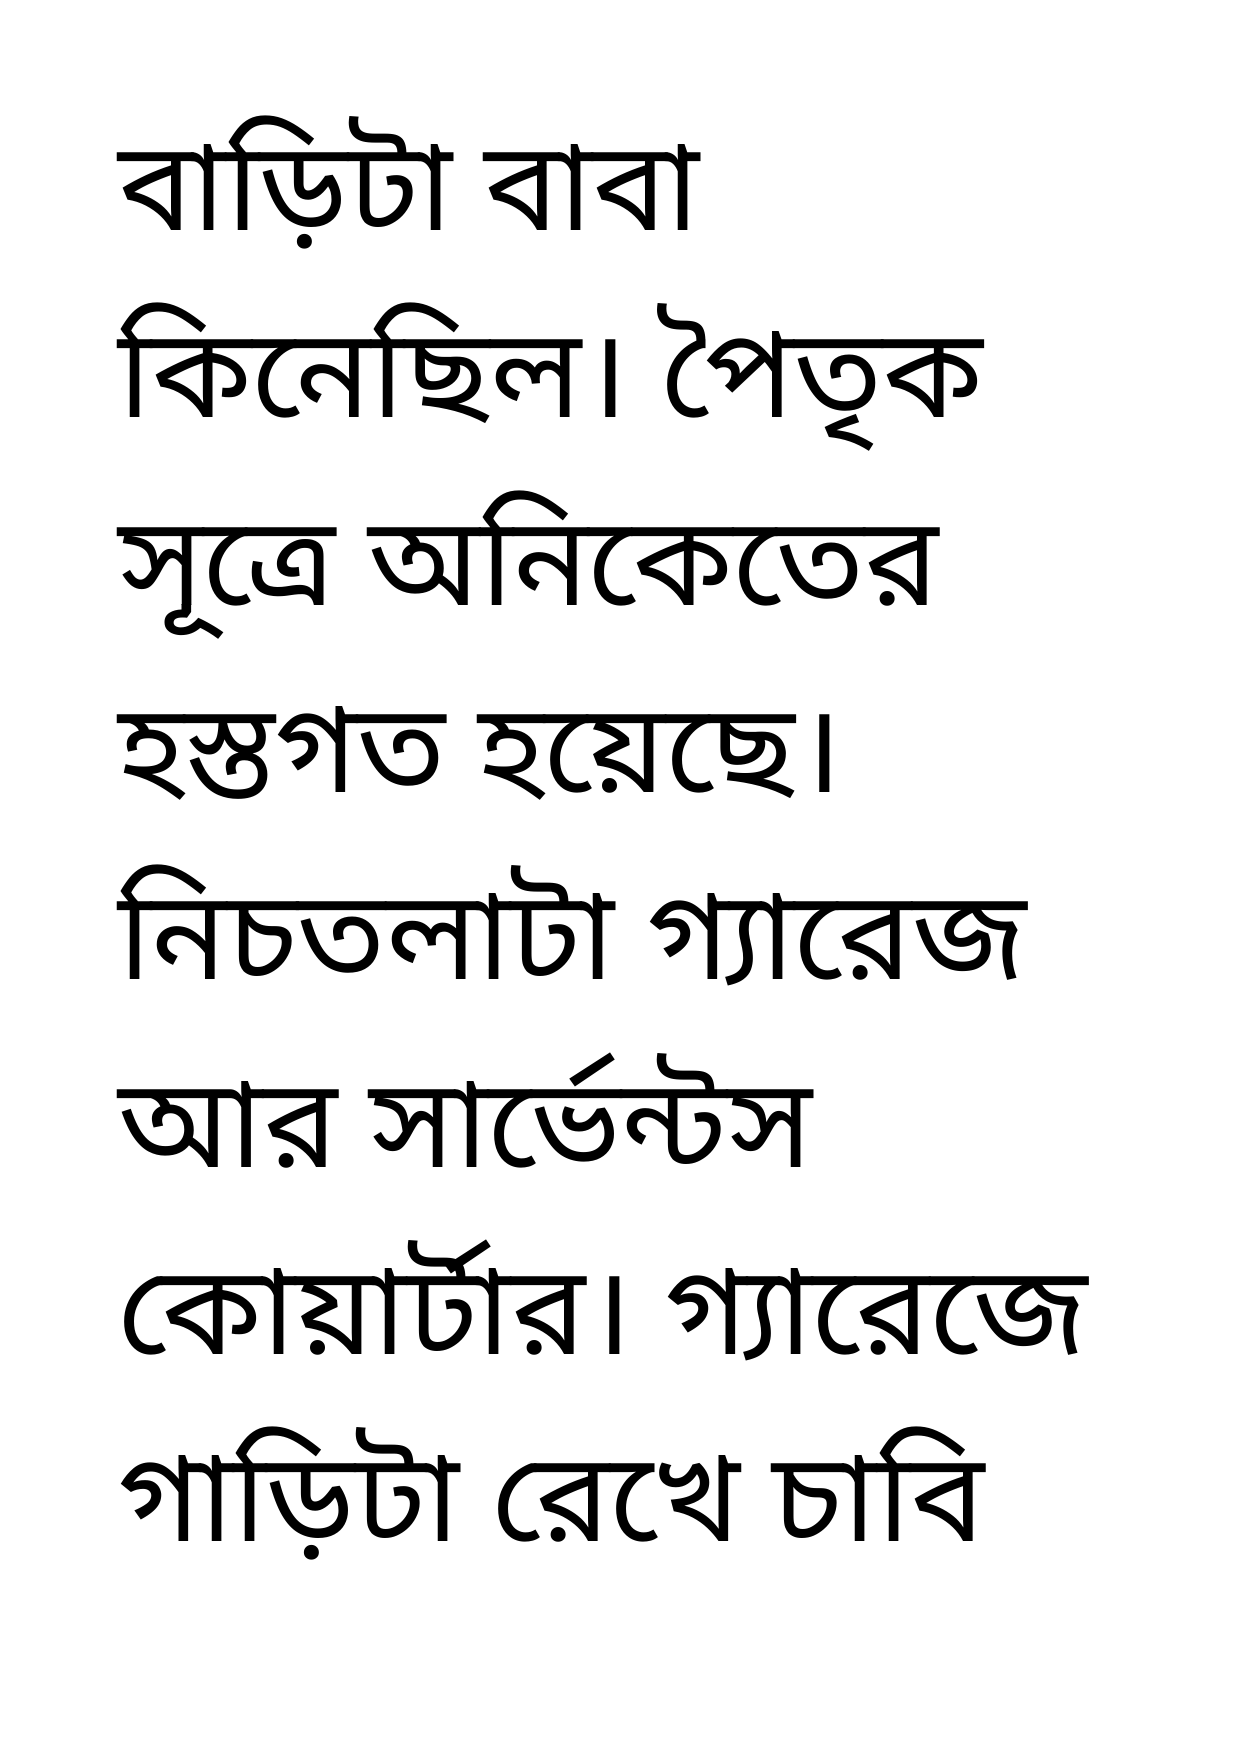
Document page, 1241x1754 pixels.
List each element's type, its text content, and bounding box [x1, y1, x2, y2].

text বাড়িটা বাবা কিনেছিল। পৈতৃক সূত্রে অনিকেতের হস্তগত হয়েছে। নিচতলাটা গ্যারেজ আর সার্ভেন্টস কোয়ার্টার। গ্যারেজে গাড়িটা রেখে চাবি [118, 118, 1122, 1593]
